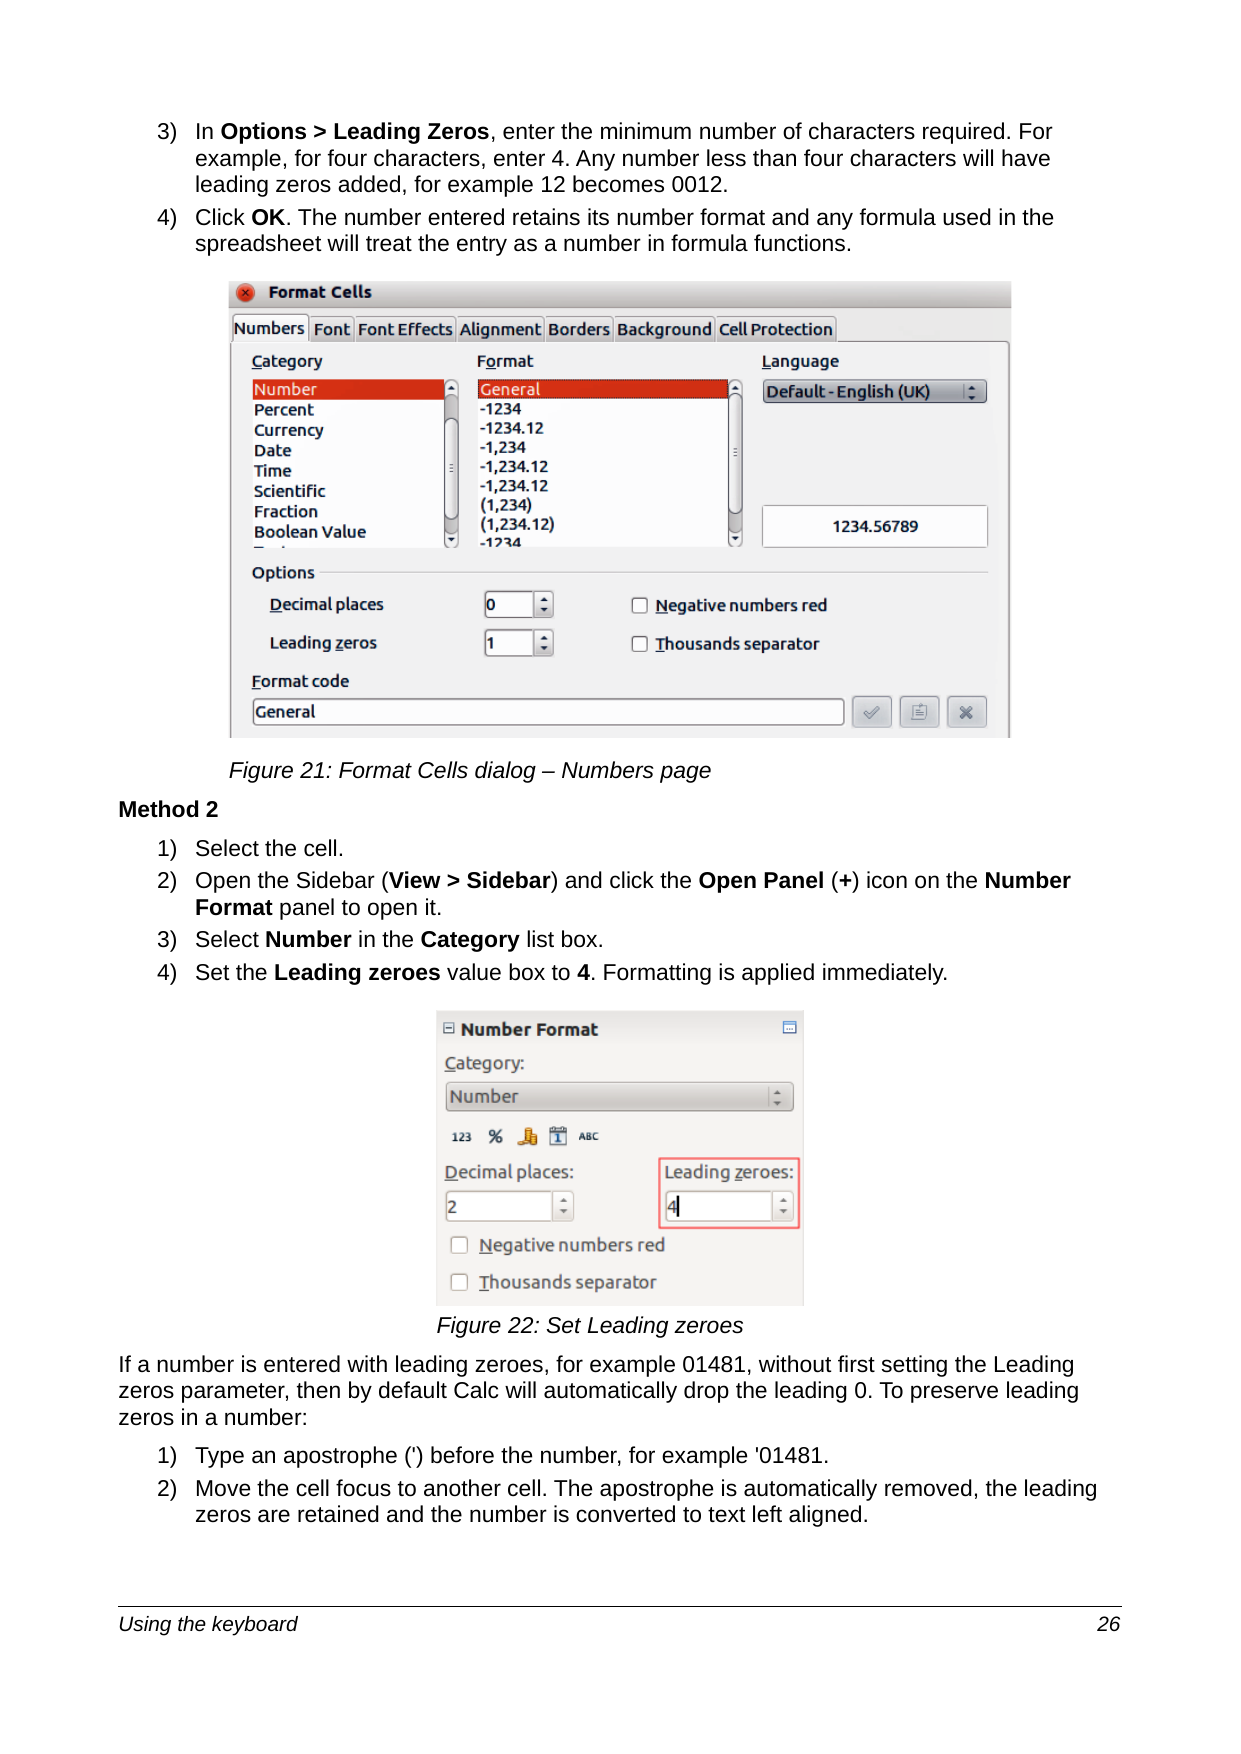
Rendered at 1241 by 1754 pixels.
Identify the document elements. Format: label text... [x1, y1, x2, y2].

text Figure 22: Set Leading zeroes [436, 1312, 804, 1338]
list Move the cell focus to another cell. The apostrophe is automatically removed, the leading zeros are retained and the number is converted to text left aligned. [177, 1475, 1122, 1528]
text Method 2 [118, 796, 1122, 822]
list Set the Leading zeroes value box to 4. Formatting is applied immediately. [177, 959, 1122, 985]
list Click OK. The number entered retains its number format and any formula used in the spreadsheet will treat the entry as a number in formula functions. [177, 203, 1122, 256]
text If a number is entered with leading zeroes, for example 01481, without first setting the Leading zeros parameter, then by default Calc will automatically drop the leading 0. To preserve leading zeros in a number: [118, 1351, 1122, 1430]
list In Options > Leading Zeros, enter the minimum number of characters required. For example, for four characters, enter 4. Any number less than four characters will have leading zeros added, for example 12 becomes 0012. [177, 118, 1122, 197]
list Type an apostrophe (') before the number, for example '01481. [177, 1442, 1122, 1469]
list Select the cell. [177, 835, 1122, 861]
text Figure 21: Format Cells dialog – Numbers page [229, 757, 1012, 783]
picture [228, 281, 1012, 738]
list Open the Sidebar (View > Sidebar) and click the Open Panel (+) icon on the Number Format panel to open it. [177, 867, 1122, 920]
list Select Number in the Category list box. [177, 926, 1122, 953]
picture [436, 1010, 804, 1306]
